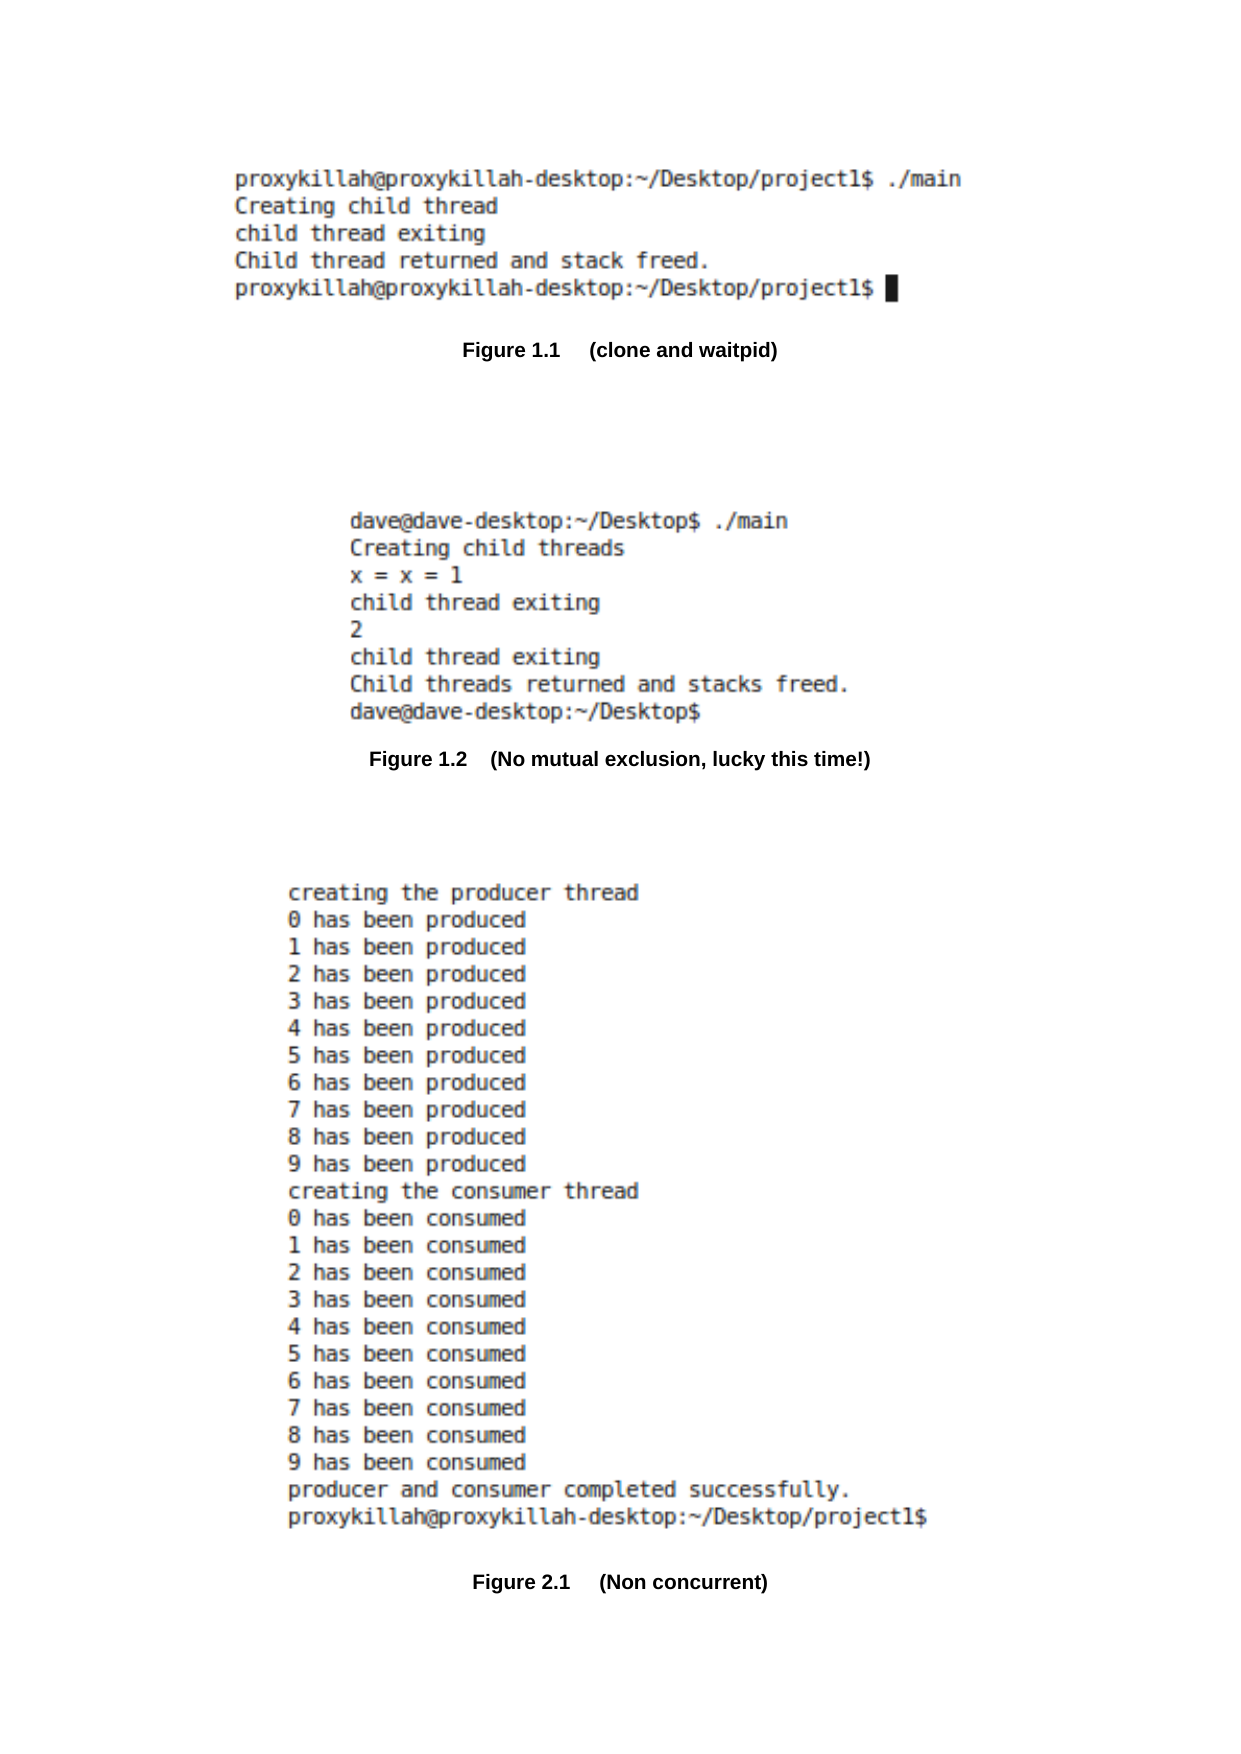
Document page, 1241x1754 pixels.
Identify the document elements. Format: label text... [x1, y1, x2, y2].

text Figure 1.2 (No mutual exclusion, lucky this time!) [118, 747, 1122, 771]
picture [286, 880, 954, 1531]
text Figure 2.1 (Non concurrent) [118, 1569, 1122, 1593]
picture [233, 166, 1007, 315]
text Figure 1.1 (clone and waitpid) [118, 338, 1122, 362]
picture [350, 507, 890, 728]
